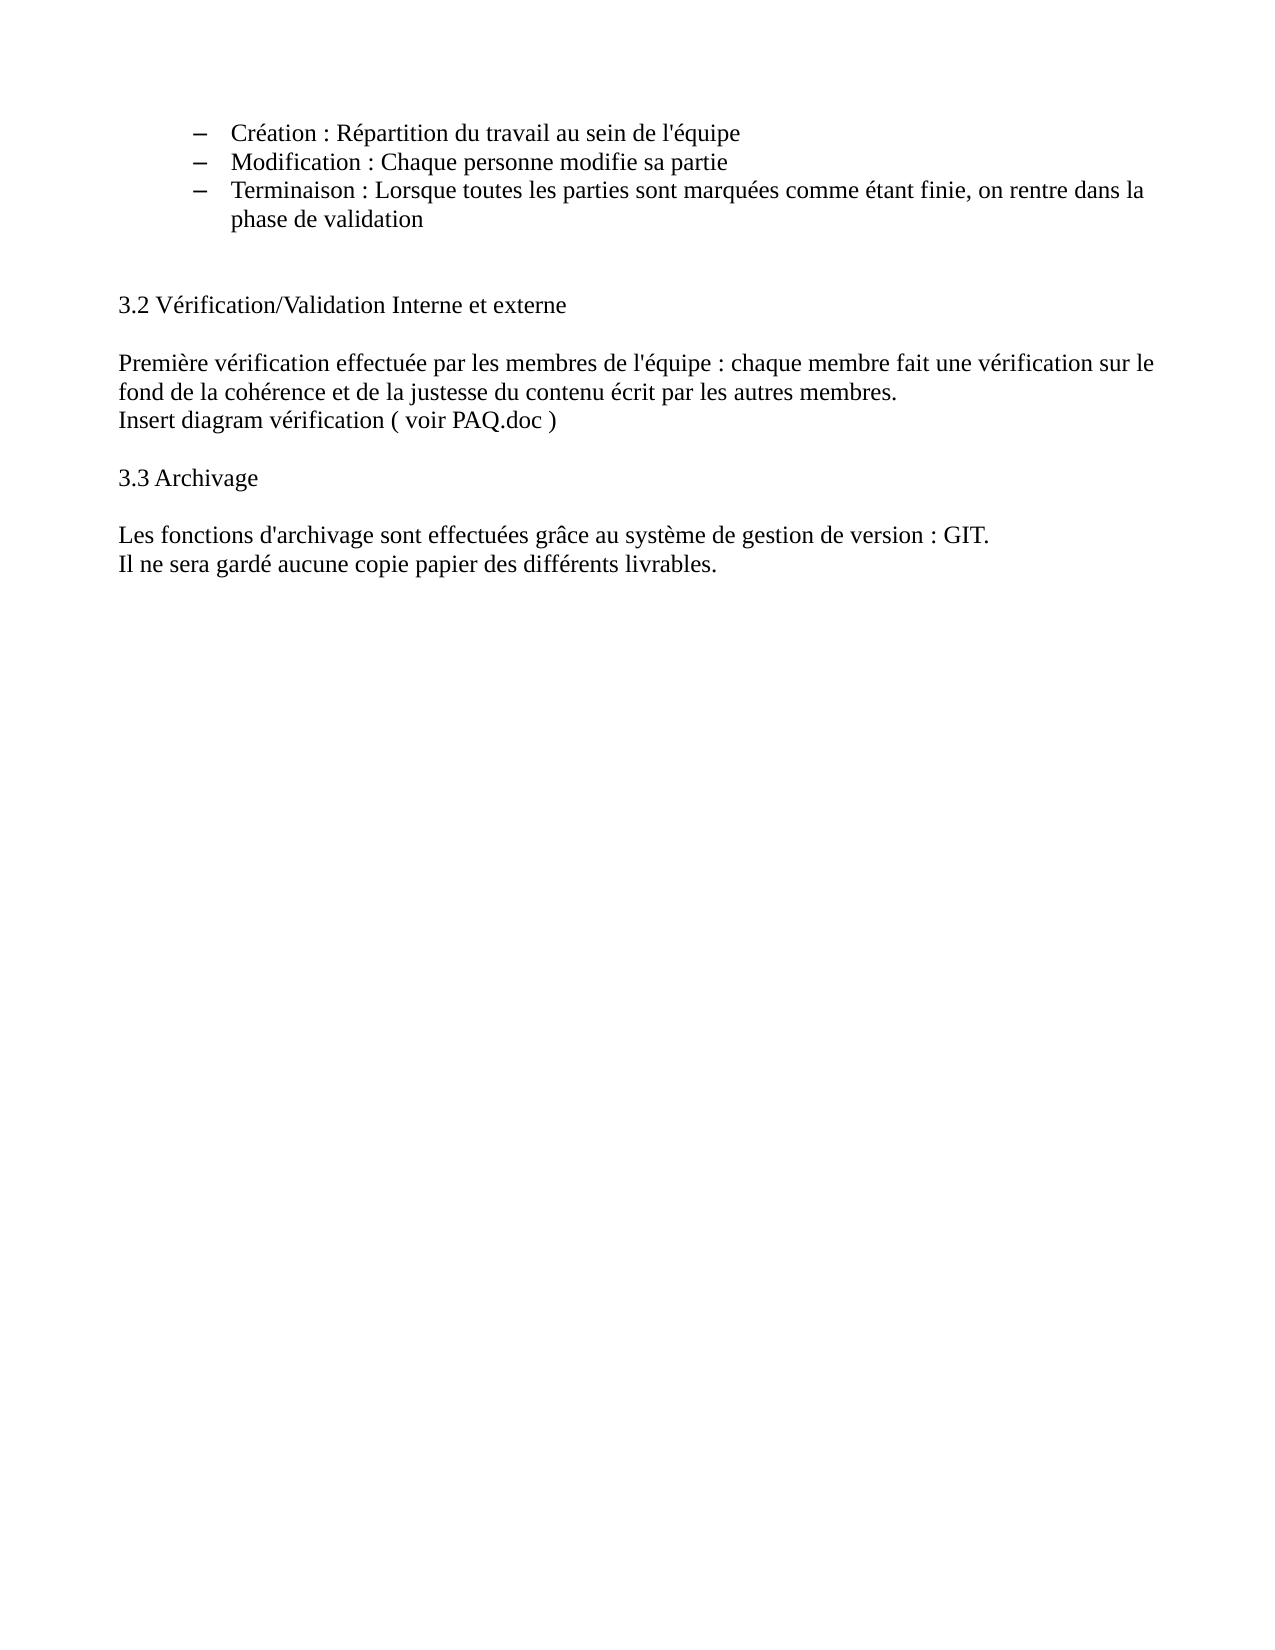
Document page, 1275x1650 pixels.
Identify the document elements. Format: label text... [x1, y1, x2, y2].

text 3.2 Vérification/Validation Interne et externe [118, 291, 1157, 319]
text Insert diagram vérification ( voir PAQ.doc ) [118, 406, 1157, 434]
list Création : Répartition du travail au sein de l'équipe [193, 118, 1157, 147]
text 3.3 Archivage [118, 463, 1157, 492]
text Première vérification effectuée par les membres de l'équipe : chaque membre fait une vérification sur le fond de la cohérence et de la justesse du contenu écrit par les autres membres. [118, 348, 1157, 406]
list Terminaison : Lorsque toutes les parties sont marquées comme étant finie, on rentre dans la phase de validation [193, 176, 1157, 233]
text Les fonctions d'archivage sont effectuées grâce au système de gestion de version : GIT. [118, 521, 1157, 549]
text Il ne sera gardé aucune copie papier des différents livrables. [118, 549, 1157, 578]
list Modification : Chaque personne modifie sa partie [193, 147, 1157, 176]
